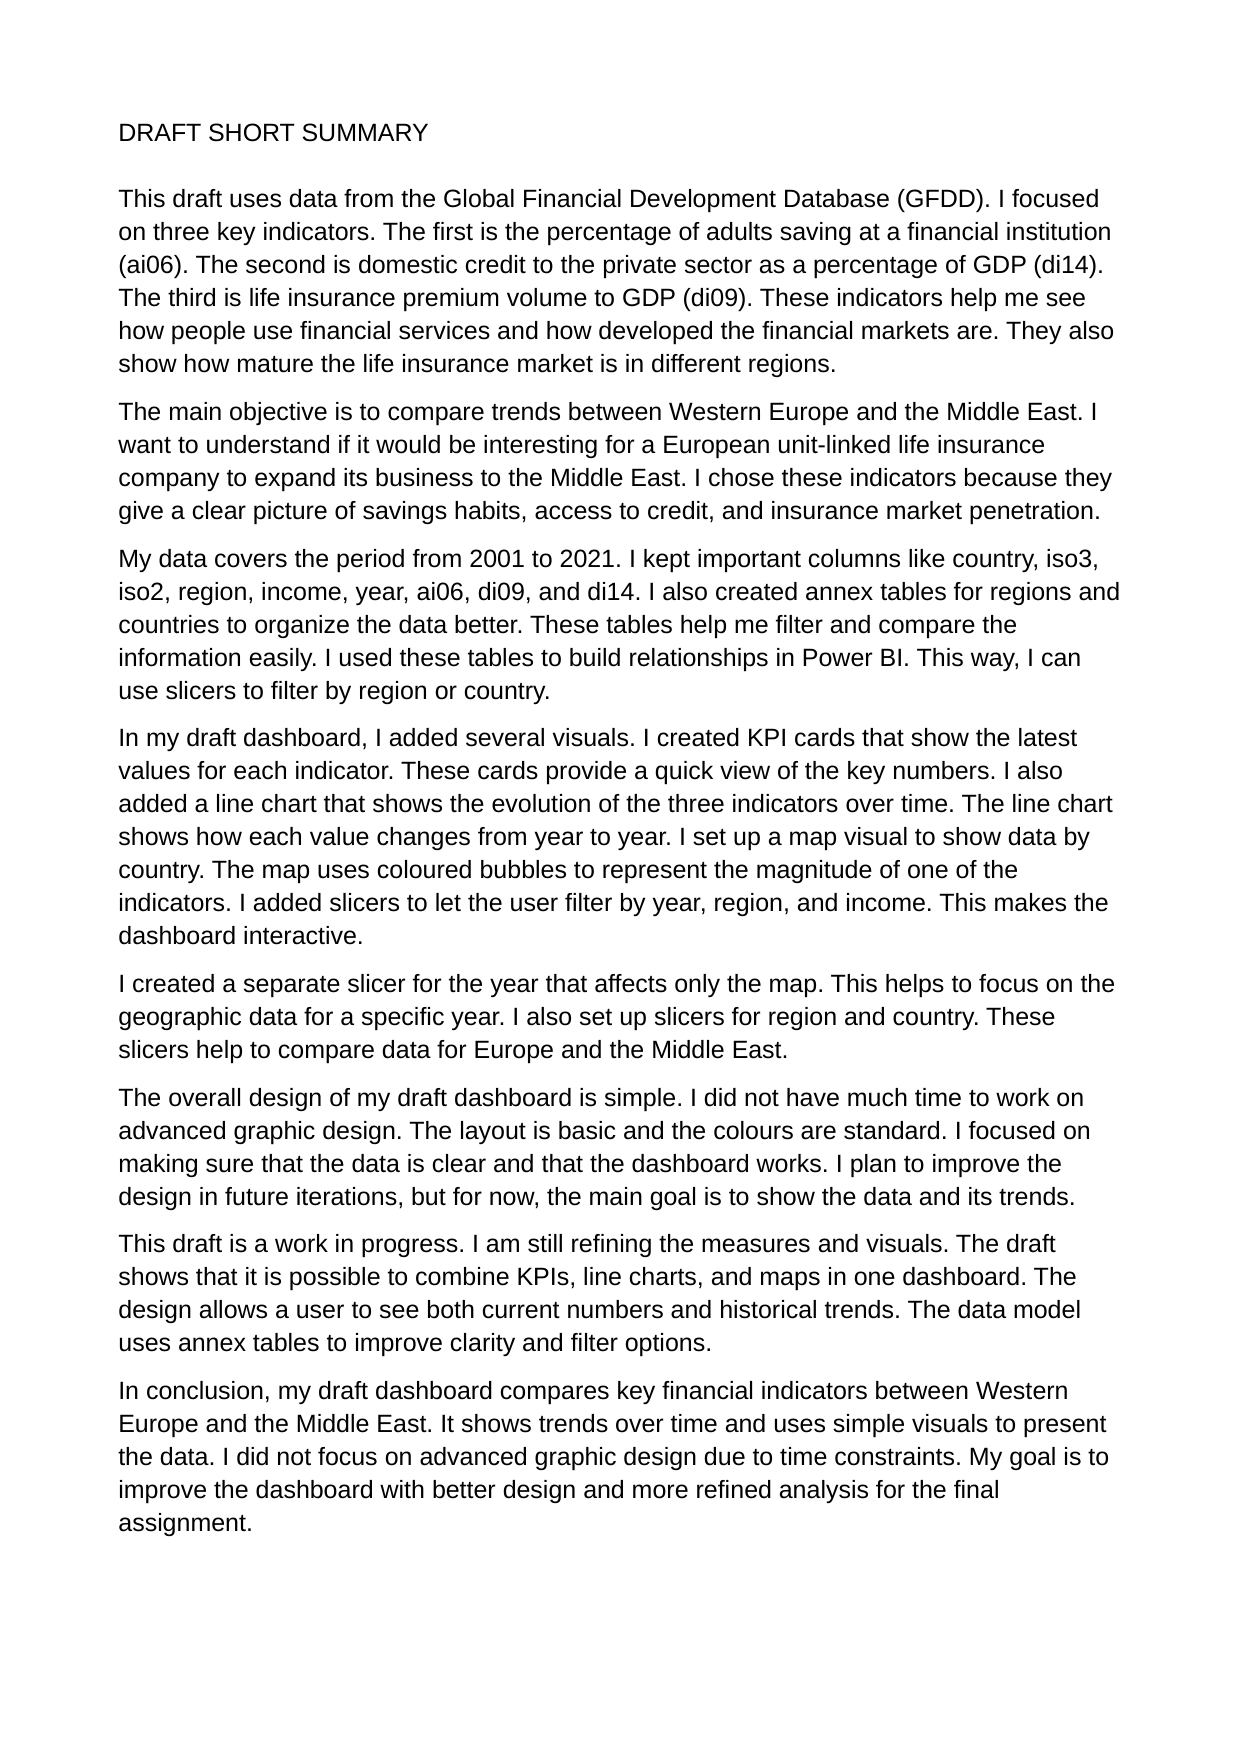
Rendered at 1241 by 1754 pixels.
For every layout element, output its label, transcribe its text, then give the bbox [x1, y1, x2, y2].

text In conclusion, my draft dashboard compares key financial indicators between Western Europe and the Middle East. It shows trends over time and uses simple visuals to present the data. I did not focus on advanced graphic design due to time constraints. My goal is to improve the dashboard with better design and more refined analysis for the final assignment. [118, 1376, 1122, 1537]
text In my draft dashboard, I added several visuals. I created KPI cards that show the latest values for each indicator. These cards provide a quick view of the key numbers. I also added a line chart that shows the evolution of the three indicators over time. The line chart shows how each value changes from year to year. I set up a map visual to show data by country. The map uses coloured bubbles to represent the magnitude of one of the indicators. I added slicers to let the user filter by year, region, and income. This makes the dashboard interactive. [118, 723, 1122, 950]
text I created a separate slicer for the year that affects only the map. This helps to focus on the geographic data for a specific year. I also set up slicers for region and country. These slicers help to compare data for Europe and the Middle East. [118, 969, 1122, 1064]
text The overall design of my draft dashboard is simple. I did not have much time to work on advanced graphic design. The layout is basic and the colours are standard. I focused on making sure that the data is clear and that the dashboard works. I plan to improve the design in future iterations, but for now, the main goal is to show the data and its trends. [118, 1083, 1122, 1210]
text DRAFT SHORT SUMMARY This draft uses data from the Global Financial Development Database (GFDD). I focused on three key indicators. The first is the percentage of adults saving at a financial institution (ai06). The second is domestic credit to the private sector as a percentage of GDP (di14). The third is life insurance premium volume to GDP (di09). These indicators help me see how people use financial services and how developed the financial markets are. They also show how mature the life insurance market is in different regions. [118, 118, 1122, 378]
text This draft is a work in progress. I am still refining the measures and visuals. The draft shows that it is possible to combine KPIs, line charts, and maps in one dashboard. The design allows a user to see both current numbers and historical trends. The data model uses annex tables to improve clarity and filter options. [118, 1229, 1122, 1357]
text The main objective is to compare trends between Western Europe and the Middle East. I want to understand if it would be interesting for a European unit-linked life insurance company to expand its business to the Middle East. I chose these indicators because they give a clear picture of savings habits, access to credit, and insurance market penetration. [118, 397, 1122, 525]
text My data covers the period from 2001 to 2021. I kept important columns like country, iso3, iso2, region, income, year, ai06, di09, and di14. I also created annex tables for regions and countries to organize the data better. These tables help me filter and compare the information easily. I used these tables to build relationships in Power BI. This way, I can use slicers to filter by region or country. [118, 543, 1122, 704]
